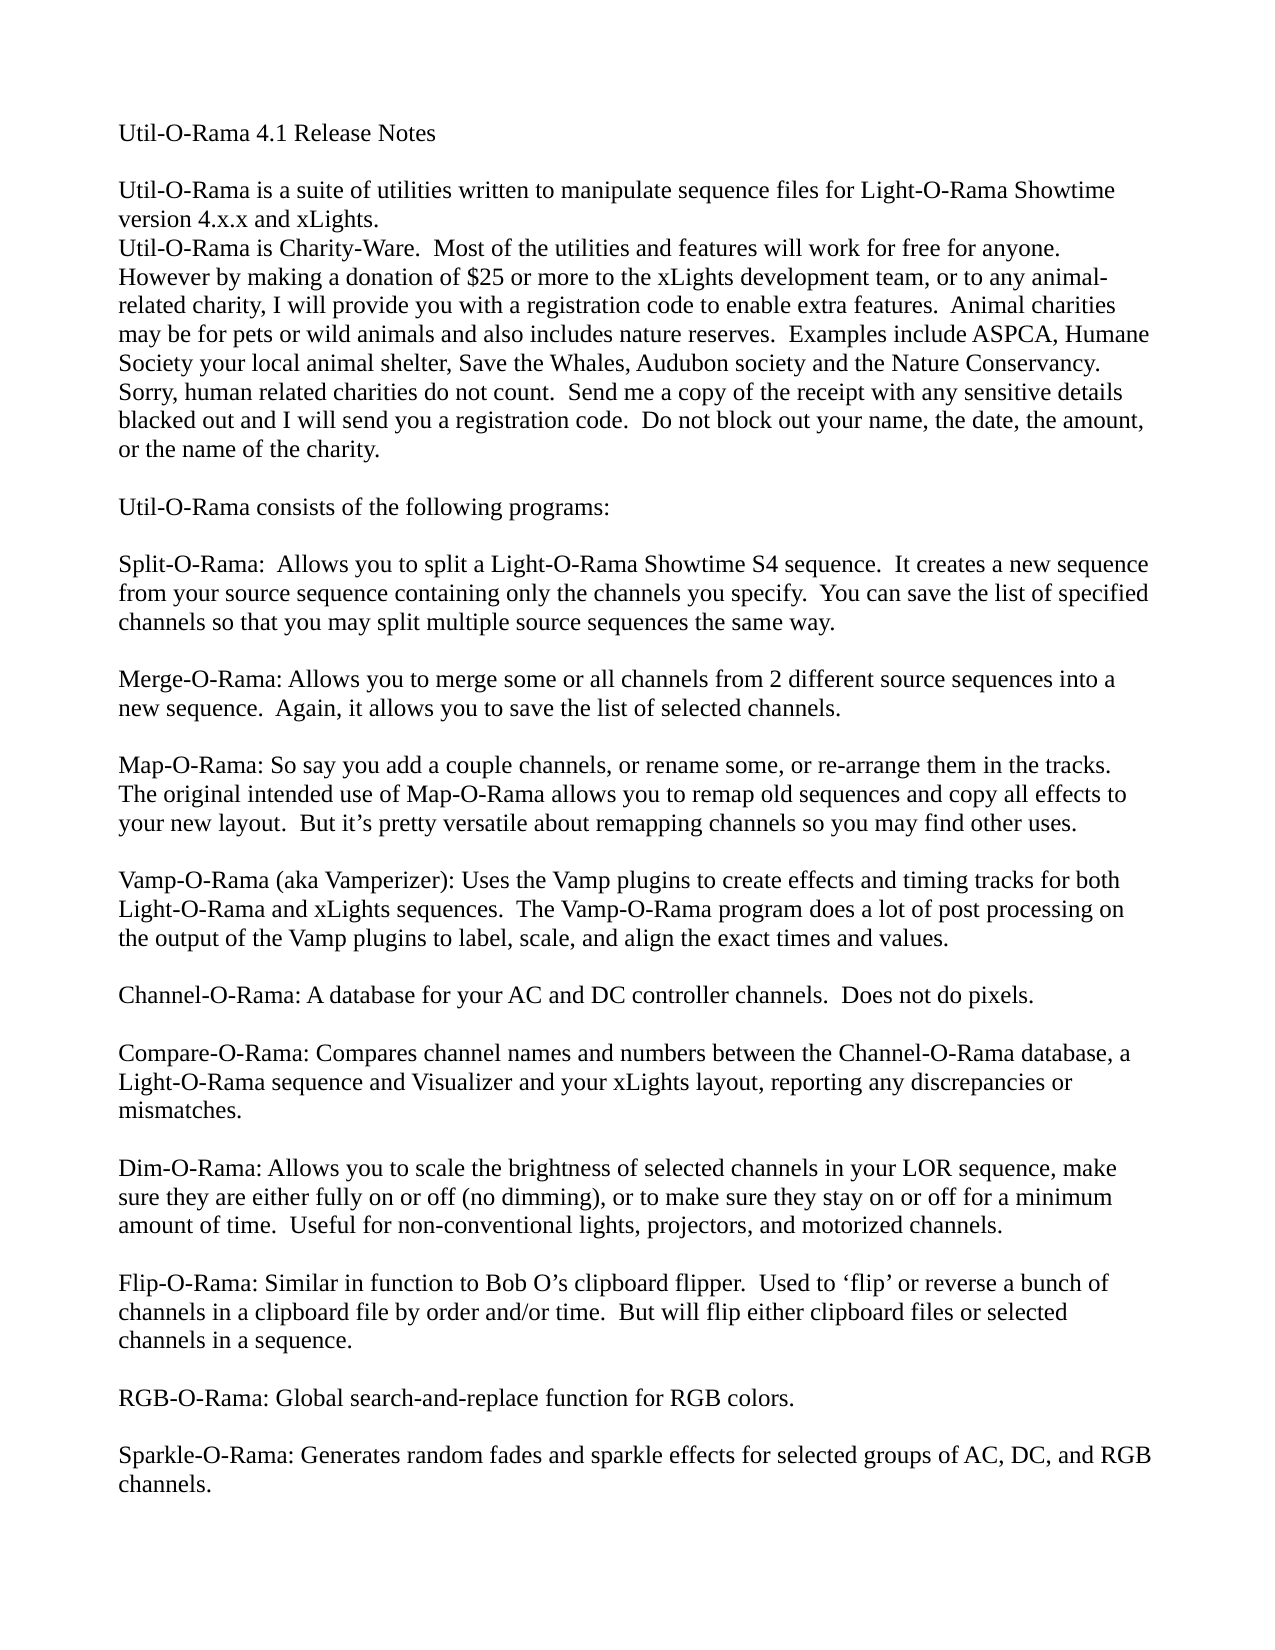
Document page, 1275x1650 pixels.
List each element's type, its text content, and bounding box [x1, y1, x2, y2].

text Merge-O-Rama: Allows you to merge some or all channels from 2 different source sequences into a new sequence. Again, it allows you to save the list of selected channels. [118, 664, 1157, 722]
text Util-O-Rama consists of the following programs: [118, 492, 1157, 521]
text Map-O-Rama: So say you add a couple channels, or rename some, or re-arrange them in the tracks. The original intended use of Map-O-Rama allows you to remap old sequences and copy all effects to your new layout. But it’s pretty versatile about remapping channels so you may find other uses. [118, 751, 1157, 837]
text RGB-O-Rama: Global search-and-replace function for RGB colors. [118, 1383, 1157, 1412]
text Dim-O-Rama: Allows you to scale the brightness of selected channels in your LOR sequence, make sure they are either fully on or off (no dimming), or to make sure they stay on or off for a minimum amount of time. Useful for non-conventional lights, projectors, and motorized channels. [118, 1153, 1157, 1239]
text Util-O-Rama 4.1 Release Notes [118, 118, 1157, 147]
text Sparkle-O-Rama: Generates random fades and sparkle effects for selected groups of AC, DC, and RGB channels. [118, 1441, 1157, 1498]
text Util-O-Rama is a suite of utilities written to manipulate sequence files for Light-O-Rama Showtime version 4.x.x and xLights. [118, 176, 1157, 233]
text Util-O-Rama is Charity-Ware. Most of the utilities and features will work for free for anyone. However by making a donation of $25 or more to the xLights development team, or to any animal-related charity, I will provide you with a registration code to enable extra features. Animal charities may be for pets or wild animals and also includes nature reserves. Examples include ASPCA, Humane Society your local animal shelter, Save the Whales, Audubon society and the Nature Conservancy. Sorry, human related charities do not count. Send me a copy of the receipt with any sensitive details blacked out and I will send you a registration code. Do not block out your name, the date, the amount, or the name of the charity. [118, 233, 1157, 463]
text Vamp-O-Rama (aka Vamperizer): Uses the Vamp plugins to create effects and timing tracks for both Light-O-Rama and xLights sequences. The Vamp-O-Rama program does a lot of post processing on the output of the Vamp plugins to label, scale, and align the exact times and values. [118, 866, 1157, 952]
text Split-O-Rama: Allows you to split a Light-O-Rama Showtime S4 sequence. It creates a new sequence from your source sequence containing only the channels you specify. You can save the list of specified channels so that you may split multiple source sequences the same way. [118, 549, 1157, 636]
text Compare-O-Rama: Compares channel names and numbers between the Channel-O-Rama database, a Light-O-Rama sequence and Visualizer and your xLights layout, reporting any discrepancies or mismatches. [118, 1038, 1157, 1124]
text Flip-O-Rama: Similar in function to Bob O’s clipboard flipper. Used to ‘flip’ or reverse a bunch of channels in a clipboard file by order and/or time. But will flip either clipboard files or selected channels in a sequence. [118, 1268, 1157, 1354]
text Channel-O-Rama: A database for your AC and DC controller channels. Does not do pixels. [118, 981, 1157, 1009]
